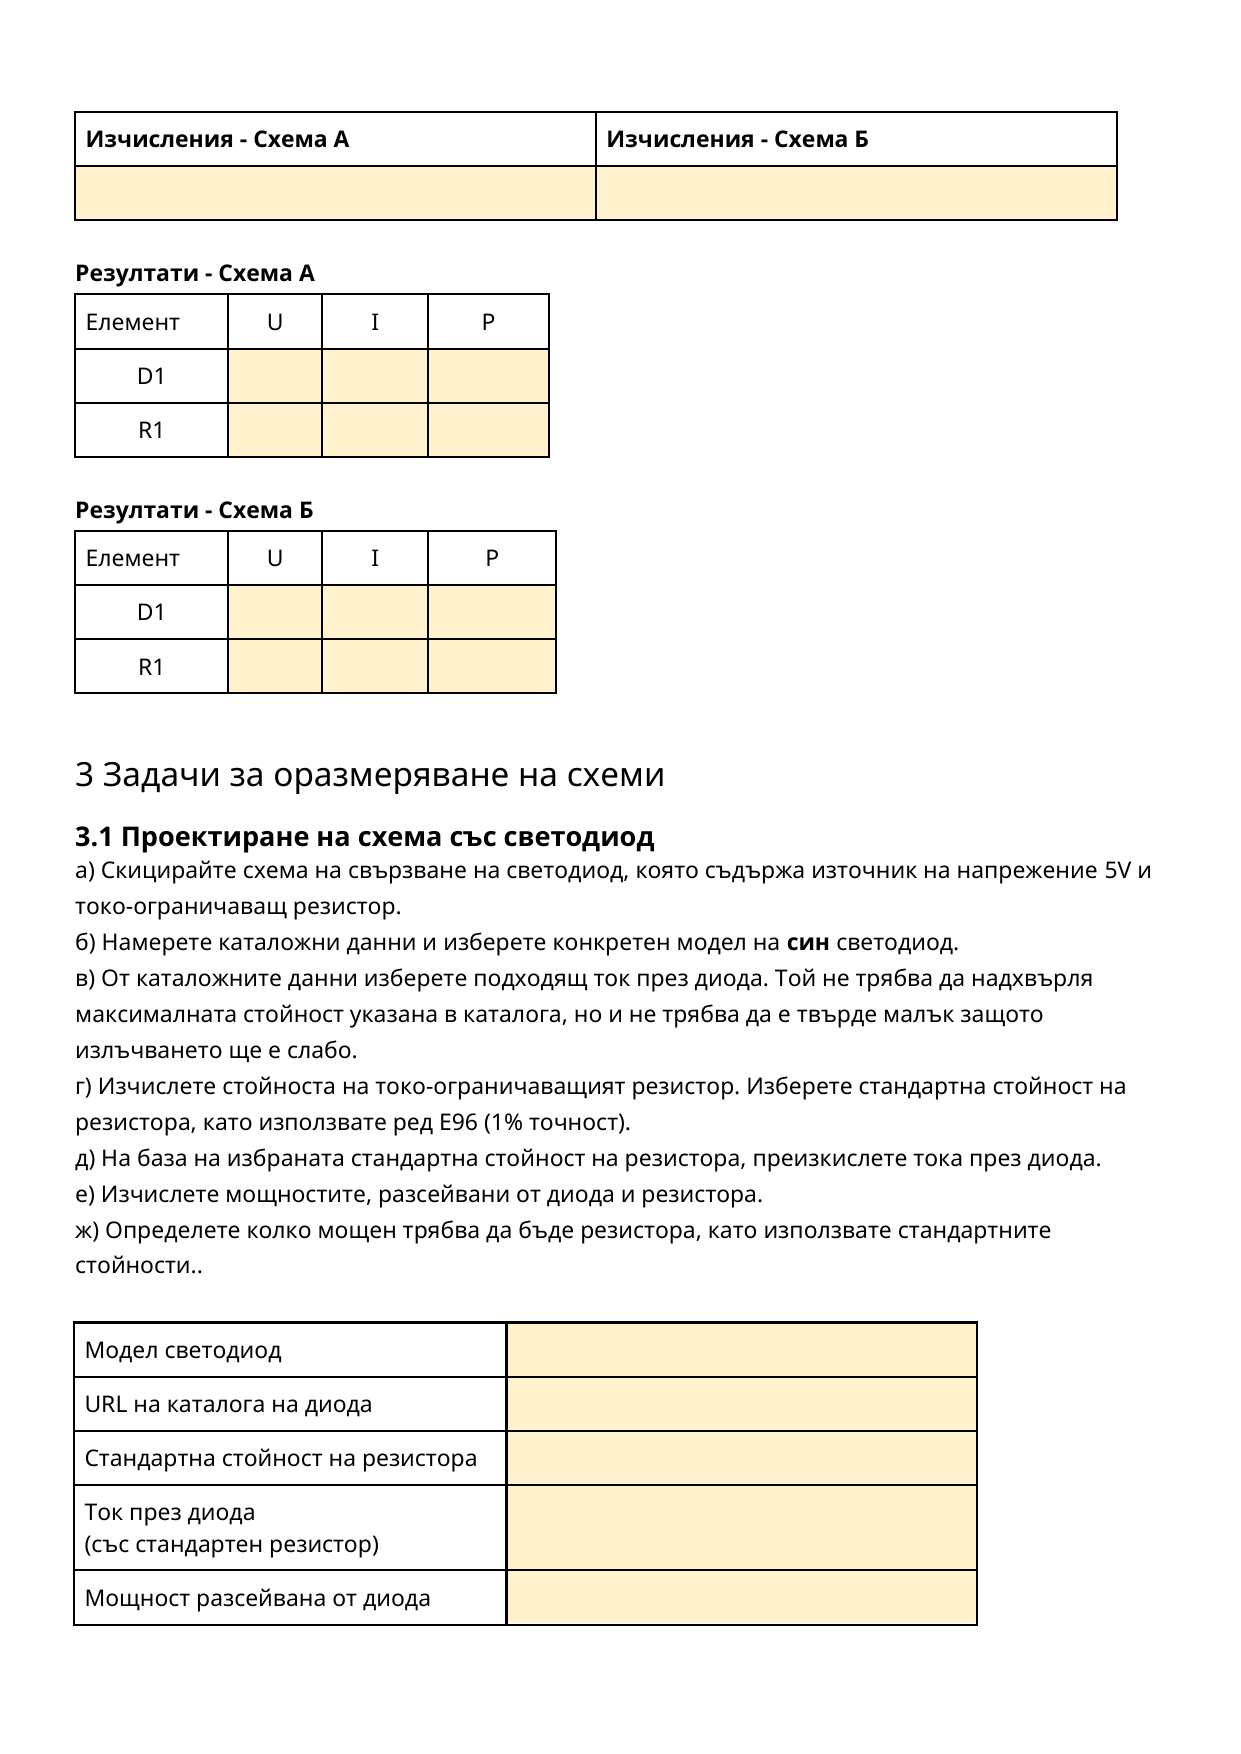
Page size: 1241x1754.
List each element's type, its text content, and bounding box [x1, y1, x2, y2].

table_cell [323, 350, 427, 402]
text е) Изчислете мощностите, разсейвани от диода и резистора. [75, 1178, 1165, 1209]
table_header Изчисления - Схема А [76, 113, 595, 165]
table_cell [429, 350, 548, 402]
text г) Изчислете стойноста на токо-ограничаващият резистор. Изберете стандартна стойност на резистора, като използвате ред E96 (1% точност). [75, 1070, 1165, 1137]
table_header Модел светодиод [75, 1324, 505, 1376]
table_cell [323, 586, 427, 638]
table_cell [429, 640, 555, 692]
table_cell R1 [76, 404, 227, 456]
table_cell [508, 1486, 976, 1569]
table_header U [229, 295, 321, 347]
table_header U [229, 532, 321, 584]
text б) Намерете каталожни данни и изберете конкретен модел на син светодиод. [75, 926, 1165, 957]
table_cell Ток през диода (със стандартен резистор) [75, 1486, 505, 1569]
table_header Елемент [76, 532, 227, 584]
table_header Изчисления - Схема Б [597, 113, 1116, 165]
table_header P [429, 532, 555, 584]
table_cell [508, 1571, 976, 1623]
text д) На база на избраната стандартна стойност на резистора, преизкислете тока през диода. [75, 1142, 1165, 1173]
table_cell R1 [76, 640, 227, 692]
table_cell [508, 1432, 976, 1484]
text Резултати - Схема А [75, 257, 1165, 288]
table_cell D1 [76, 350, 227, 402]
table_cell [323, 640, 427, 692]
table_cell [429, 404, 548, 456]
table_header P [429, 295, 548, 347]
subtitle 3 Задачи за оразмеряване на схеми [75, 751, 1165, 796]
table_cell [597, 167, 1116, 219]
text а) Скицирайте схема на свързване на светодиод, която съдържа източник на напрежение 5V и токо-ограничаващ резистор. [75, 854, 1165, 921]
table_cell [229, 586, 321, 638]
text ж) Определете колко мощен трябва да бъде резистора, като използвате стандартните стойности.. [75, 1213, 1165, 1281]
table_cell [229, 404, 321, 456]
table_cell [429, 586, 555, 638]
subtitle 3.1 Проектиране на схема със светодиод [75, 817, 1165, 854]
text Резултати - Схема Б [75, 494, 1165, 525]
table_cell [323, 404, 427, 456]
table_cell [76, 167, 595, 219]
table_cell URL на каталога на диода [75, 1378, 505, 1430]
table_cell Стандартна стойност на резистора [75, 1432, 505, 1484]
table_cell [229, 640, 321, 692]
text в) От каталожните данни изберете подходящ ток през диода. Той не трябва да надхвърля максималната стойност указана в каталога, но и не трябва да е твърде малък защото излъчването ще е слабо. [75, 962, 1165, 1065]
table_header I [323, 532, 427, 584]
table_cell [508, 1378, 976, 1430]
table_cell [229, 350, 321, 402]
table_header [508, 1324, 976, 1376]
table_header I [323, 295, 427, 347]
table_header Елемент [76, 295, 227, 347]
table_cell Мощност разсейвана от диода [75, 1571, 505, 1623]
table_cell D1 [76, 586, 227, 638]
